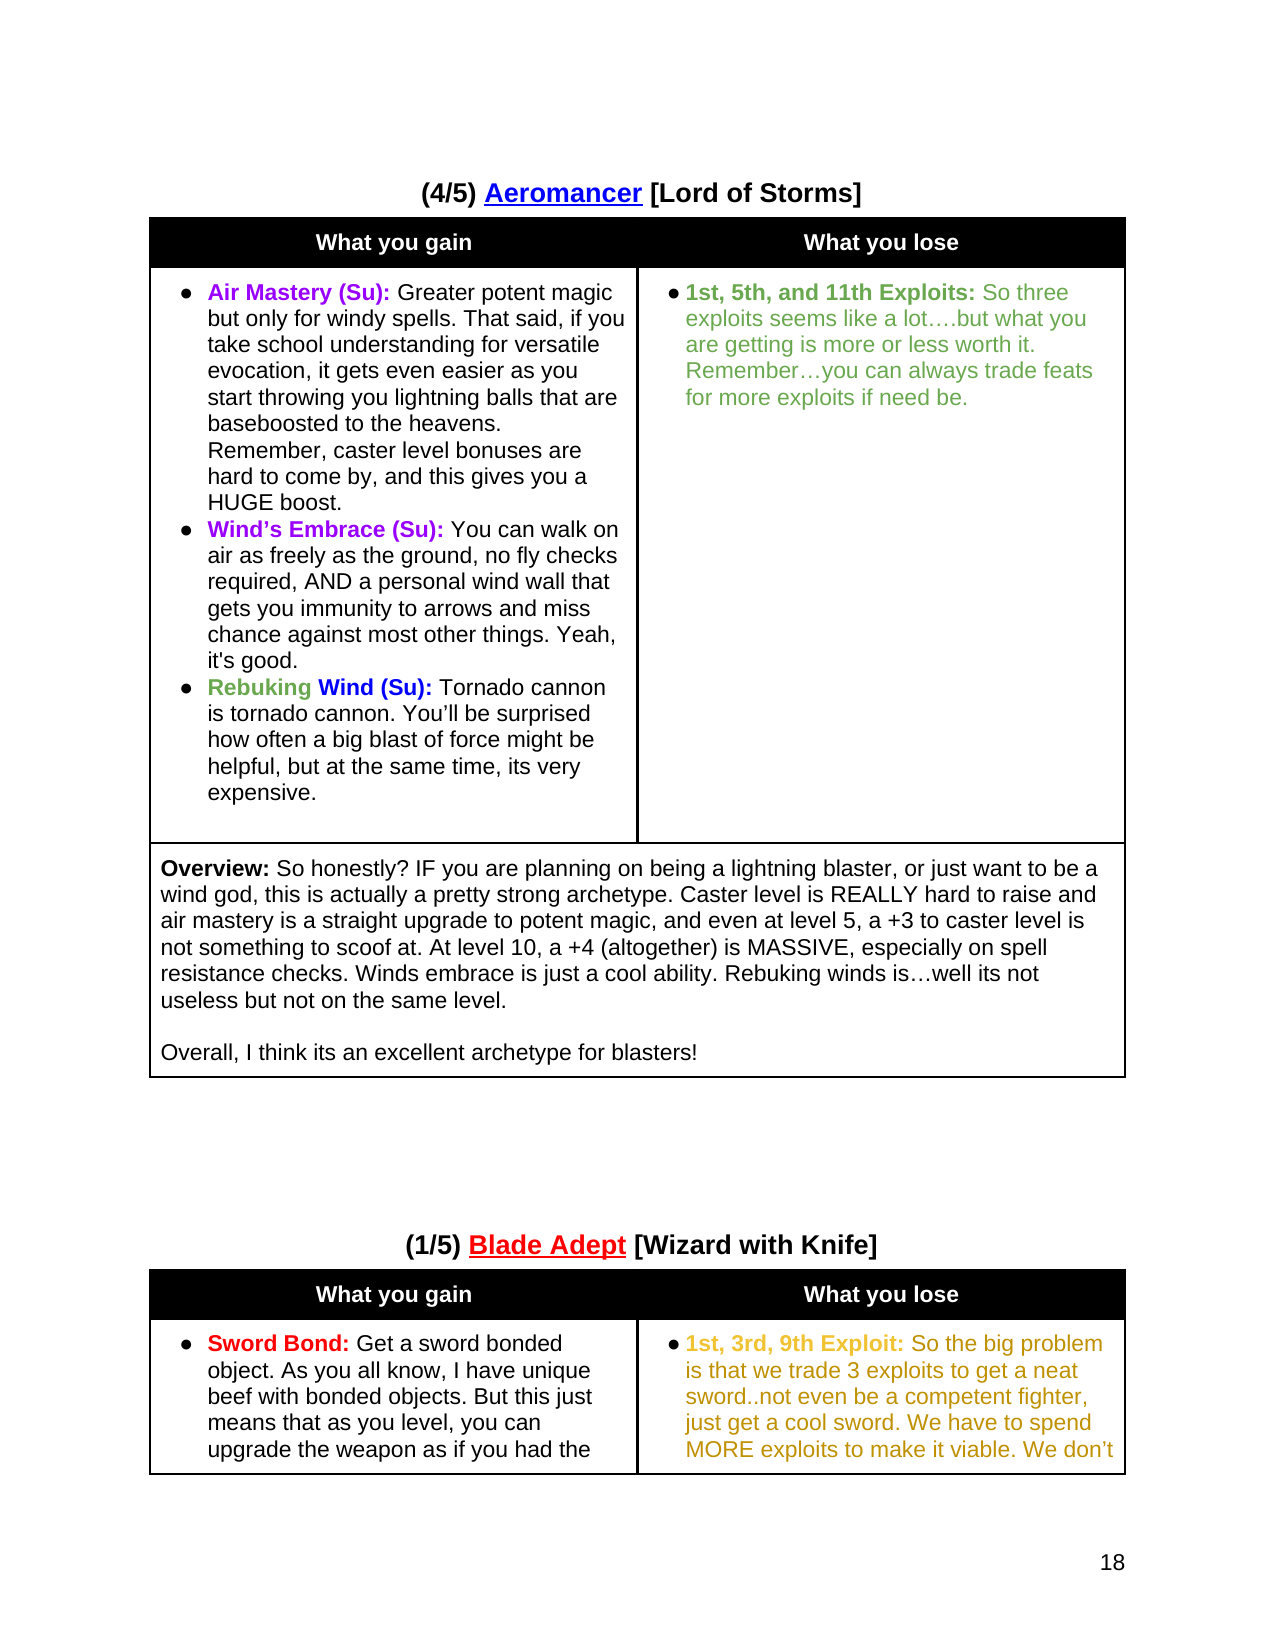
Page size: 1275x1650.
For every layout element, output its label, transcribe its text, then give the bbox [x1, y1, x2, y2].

table_cell What you gain [151, 219, 636, 266]
table_cell Air Mastery (Su): Greater potent magic but only for windy spells. That said, if you take school understanding for versatile evocation, it gets even easier as you start throwing you lightning balls that are baseboosted to the heavens. Remember, caster level bonuses are hard to come by, and this gives you a HUGE boost. Wind’s Embrace (Su): You can walk on air as freely as the ground, no fly checks required, AND a personal wind wall that gets you immunity to arrows and miss chance against most other things. Yeah, it's good. Rebuking Wind (Su): Tornado cannon is tornado cannon. You’ll be surprised how often a big blast of force might be helpful, but at the same time, its very expensive. [151, 268, 636, 842]
table_cell What you lose [639, 219, 1124, 266]
table_header (1/5) Blade Adept [Wizard with Knife] [151, 1204, 1124, 1268]
table_cell Sword Bond: Get a sword bonded object. As you all know, I have unique beef with bonded objects. But this just means that as you level, you can upgrade the weapon as if you had the [151, 1320, 636, 1472]
table_cell Overview: So honestly? IF you are planning on being a lightning blaster, or just want to be a wind god, this is actually a pretty strong archetype. Caster level is REALLY hard to raise and air mastery is a straight upgrade to potent magic, and even at level 5, a +3 to caster level is not something to scoof at. At level 10, a +4 (altogether) is MASSIVE, especially on spell resistance checks. Winds embrace is just a cool ability. Rebuking winds is…well its not useless but not on the same level. Overall, I think its an excellent archetype for blasters! [151, 844, 1124, 1076]
table_header (4/5) Aeromancer [Lord of Storms] [151, 152, 1124, 217]
table_cell What you gain [151, 1271, 636, 1318]
table_cell 1st, 5th, and 11th Exploits: So three exploits seems like a lot….but what you are getting is more or less worth it. Remember…you can always trade feats for more exploits if need be. [639, 268, 1124, 842]
table_cell 1st, 3rd, 9th Exploit: So the big problem is that we trade 3 exploits to get a neat sword..not even be a competent fighter, just get a cool sword. We have to spend MORE exploits to make it viable. We don’t [639, 1320, 1124, 1472]
table_cell What you lose [639, 1271, 1124, 1318]
